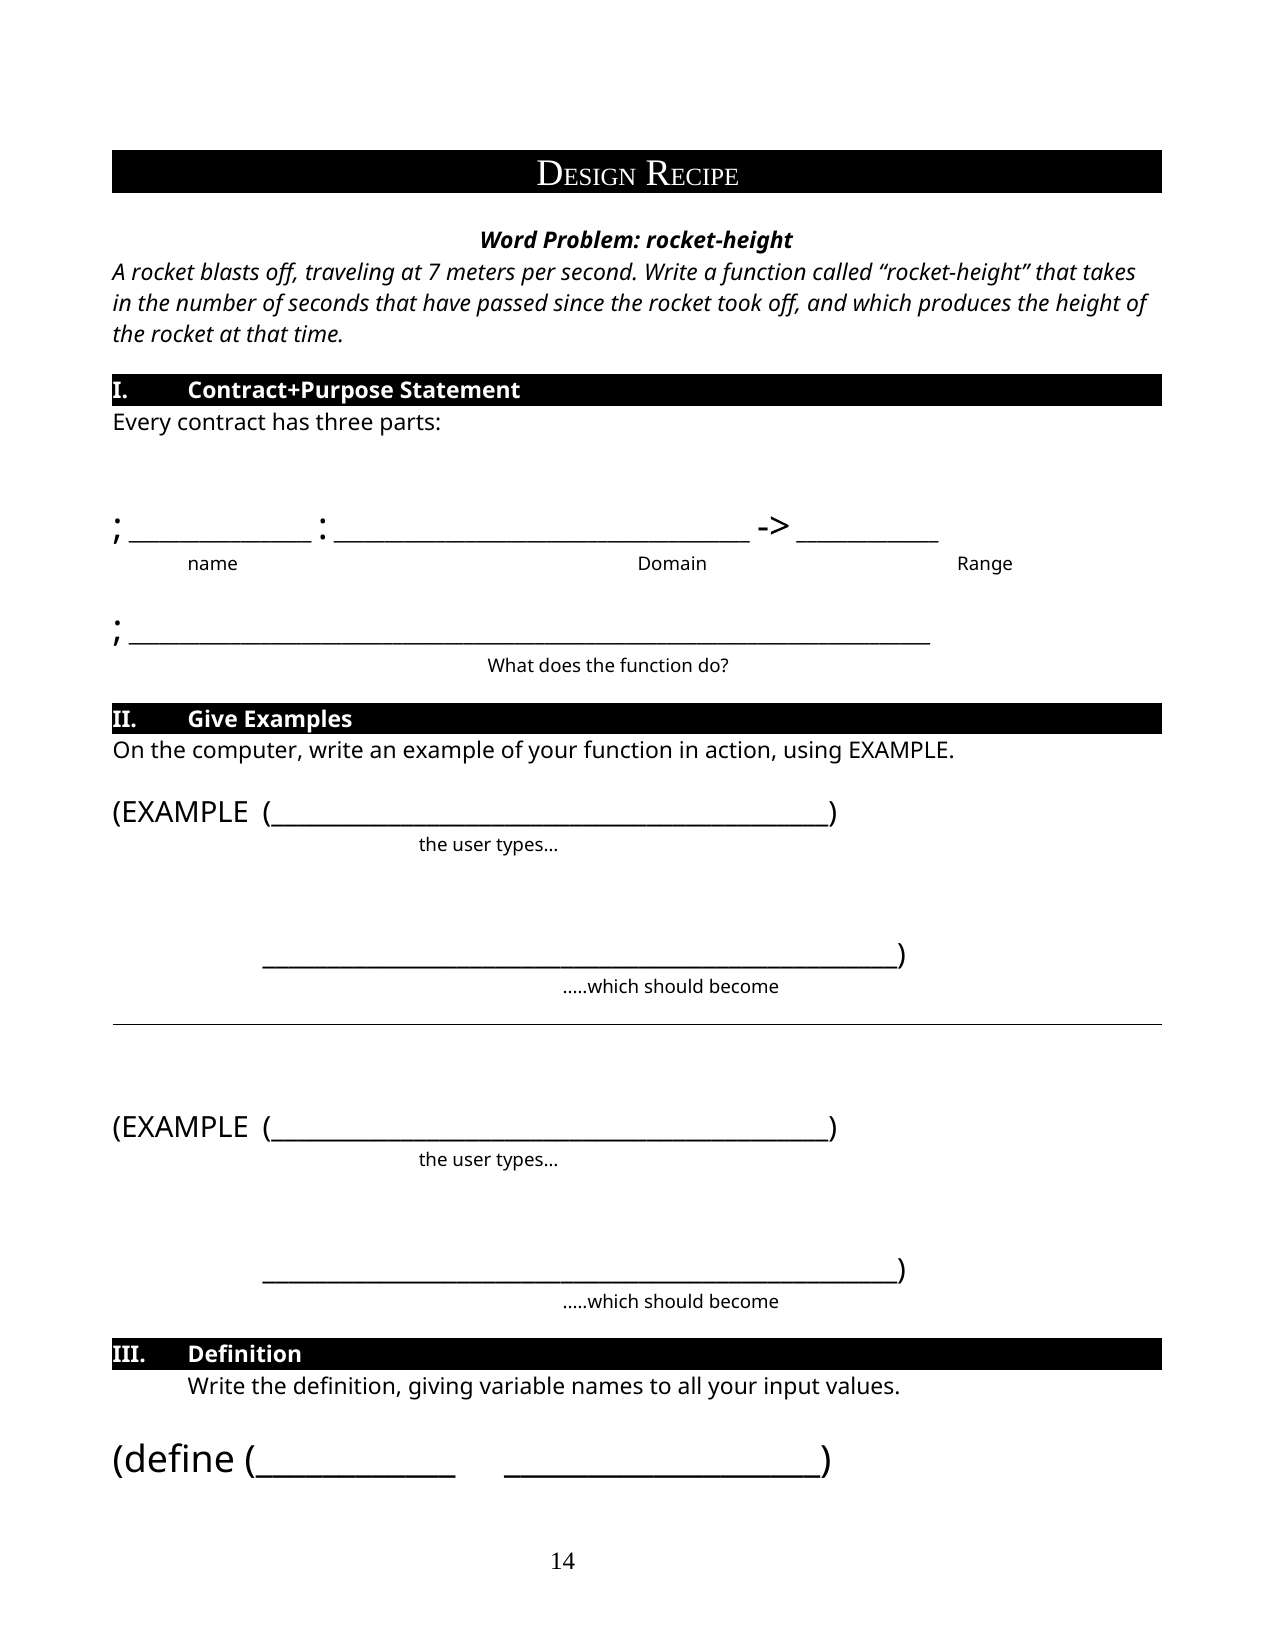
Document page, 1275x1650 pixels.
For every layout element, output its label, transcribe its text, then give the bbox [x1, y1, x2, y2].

text (define (____________ ___________________) [112, 1432, 1162, 1483]
text _________________________________________________) [187, 1248, 1162, 1288]
text What does the function do? [112, 652, 1162, 678]
text On the computer, write an example of your function in action, using EXAMPLE. [112, 734, 1162, 766]
list Write the definition, giving variable names to all your input values. [150, 1370, 1162, 1401]
text name Domain Range [112, 550, 1162, 576]
text Every contract has three parts: [112, 406, 1162, 437]
text _________________________________________________) [187, 933, 1162, 973]
text ; _______________________________________________________________________________ [112, 601, 1162, 652]
subtitle Contract+Purpose Statement [112, 374, 1162, 406]
text the user types… [337, 1146, 1162, 1172]
subtitle Give Examples [112, 703, 1162, 734]
text ..…which should become [487, 1288, 1162, 1313]
subtitle Design Recipe [112, 150, 1162, 193]
text the user types… [337, 831, 1162, 857]
text ; __________________ : _________________________________________ -> ______________ [112, 499, 1162, 550]
text A rocket blasts off, traveling at 7 meters per second. Write a function called “rocket-height” that takes in the number of seconds that have passed since the rocket took off, and which produces the height of the rocket at that time. [112, 256, 1162, 349]
subtitle Definition [112, 1338, 1162, 1370]
text (EXAMPLE (___________________________________________) [112, 791, 1162, 831]
text Word Problem: rocket-height [112, 224, 1162, 256]
text ..…which should become [487, 973, 1162, 998]
text (EXAMPLE (___________________________________________) [112, 1106, 1162, 1146]
